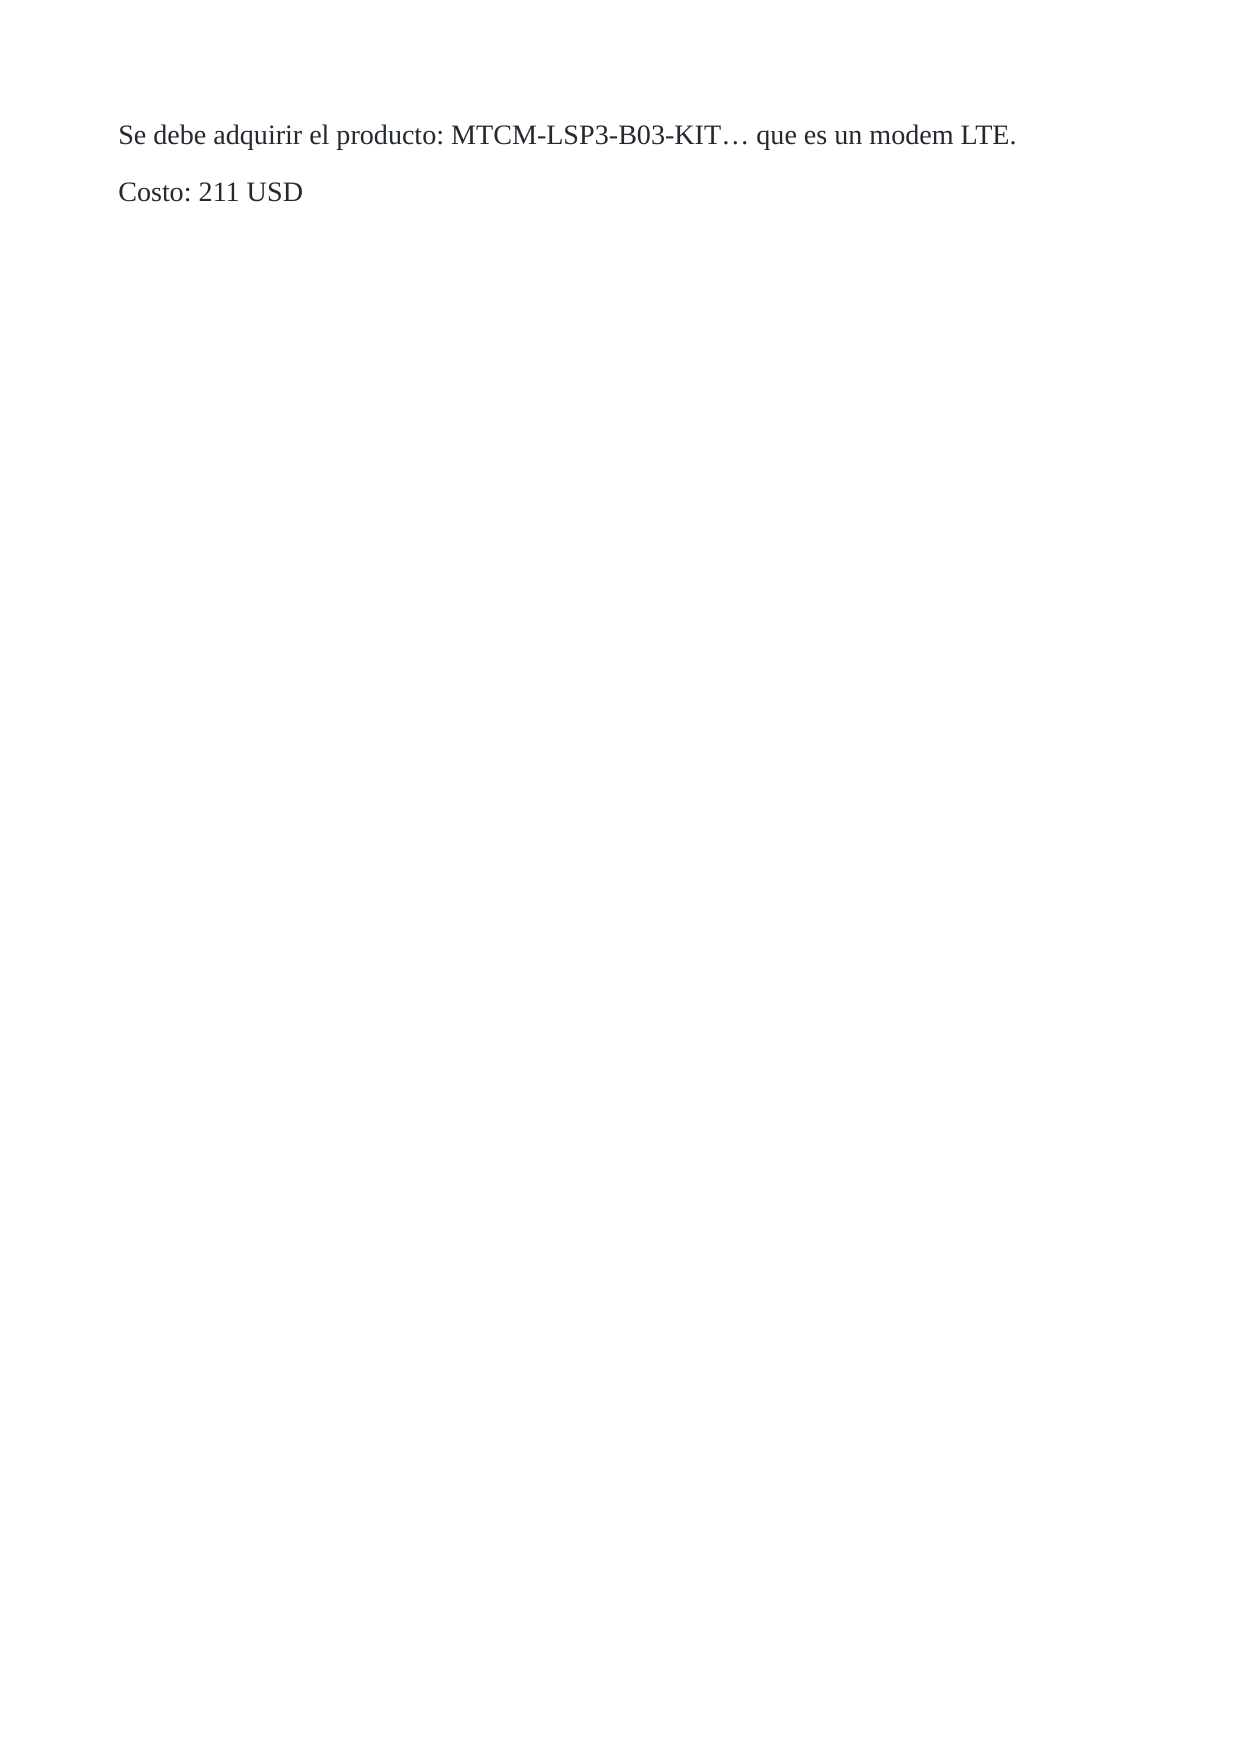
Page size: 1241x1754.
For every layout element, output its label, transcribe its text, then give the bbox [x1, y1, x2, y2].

text Se debe adquirir el producto: MTCM-LSP3-B03-KIT… que es un modem LTE. [118, 118, 1122, 151]
text Costo: 211 USD [118, 176, 1122, 208]
